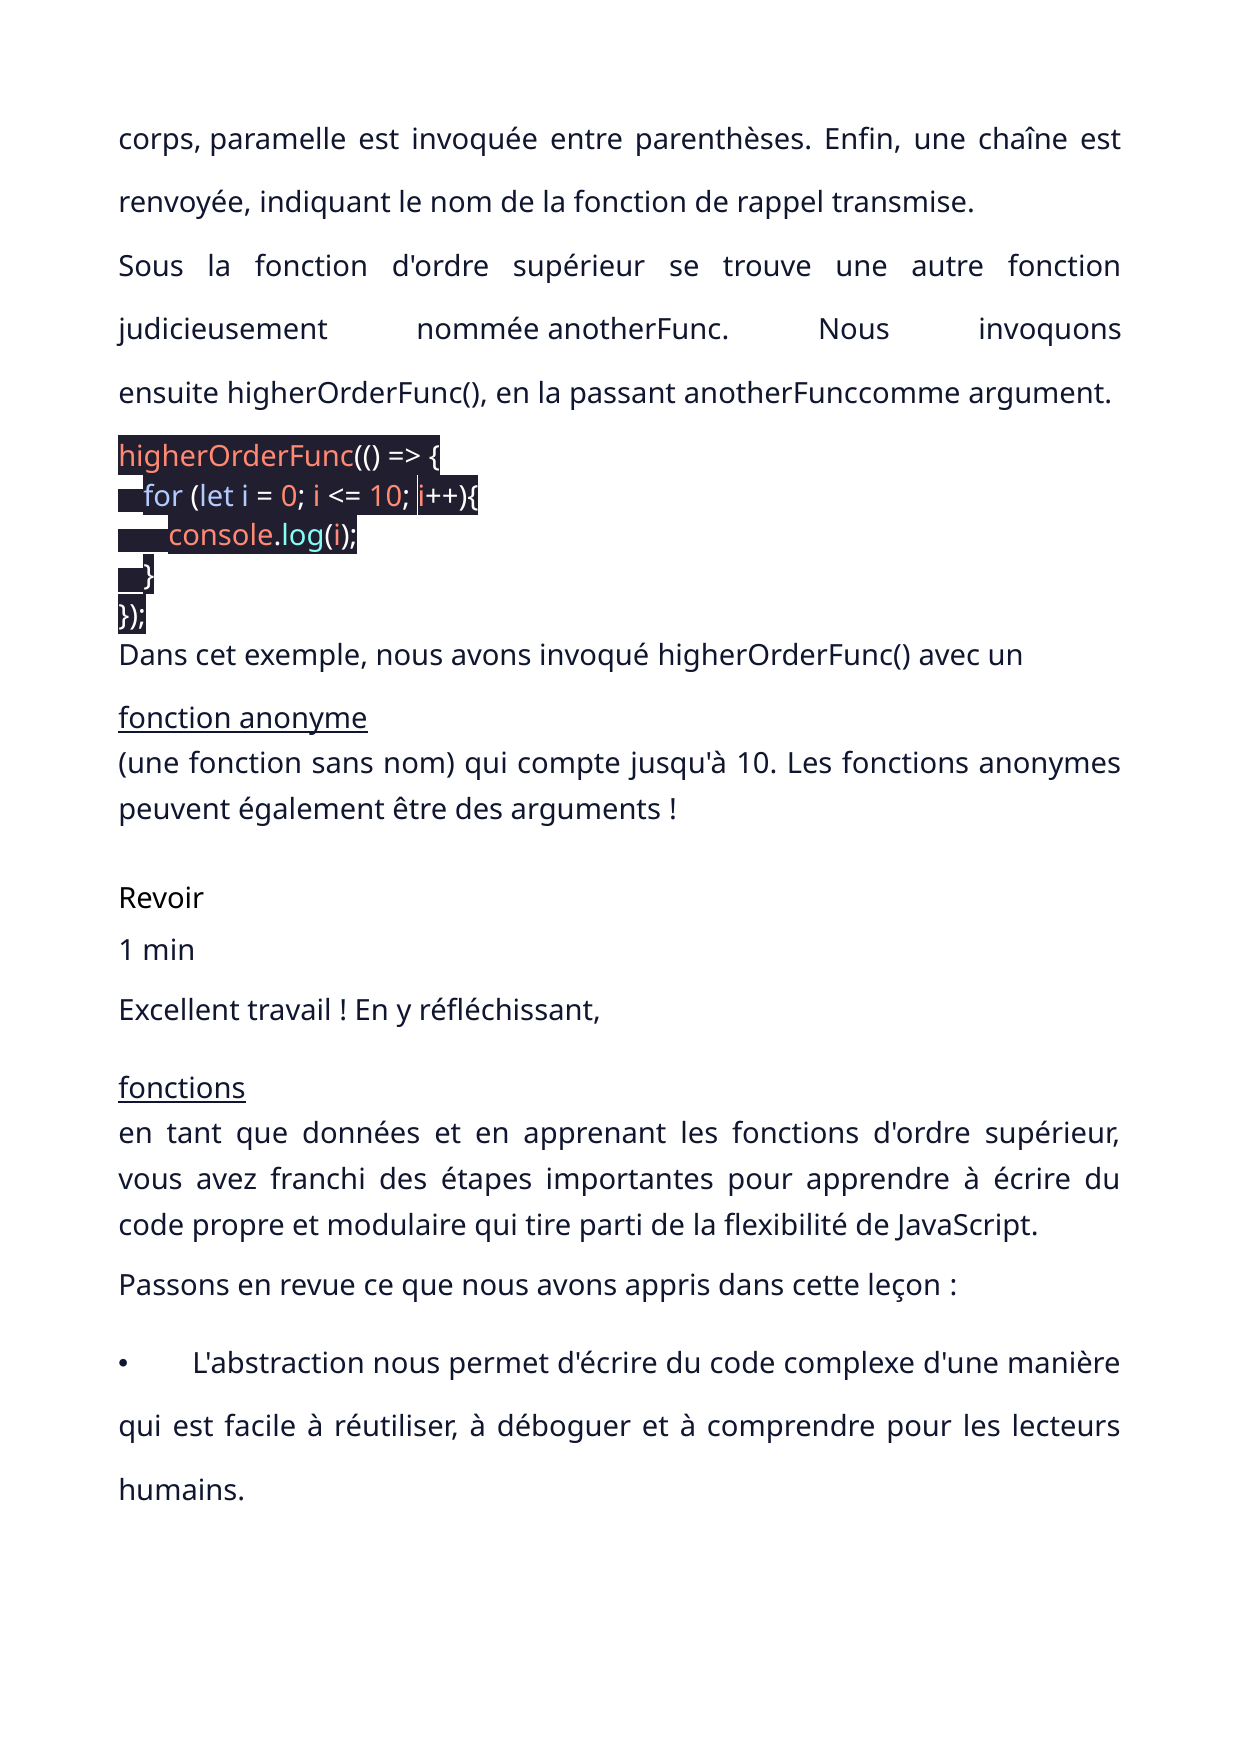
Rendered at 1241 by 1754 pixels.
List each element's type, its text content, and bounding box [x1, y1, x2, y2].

text }); [118, 594, 1122, 634]
text corps, paramelle est invoquée entre parenthèses. Enfin, une chaîne est renvoyée, indiquant le nom de la fonction de rappel transmise. [118, 118, 1122, 221]
subtitle Revoir [118, 877, 1122, 917]
text Dans cet exemple, nous avons invoqué higherOrderFunc() avec un [118, 634, 1122, 673]
text en tant que données et en apprenant les fonctions d'ordre supérieur, vous avez franchi des étapes importantes pour apprendre à écrire du code propre et modulaire qui tire parti de la flexibilité de JavaScript. [118, 1113, 1122, 1244]
text 1 min [118, 929, 1122, 969]
text console.log(i); [118, 515, 1122, 554]
list L'abstraction nous permet d'écrire du code complexe d'une manière qui est facile à réutiliser, à déboguer et à comprendre pour les lecteurs humains. [118, 1342, 1122, 1509]
text higherOrderFunc(() => { [118, 435, 1122, 475]
text Sous la fonction d'ordre supérieur se trouve une autre fonction judicieusement nommée anotherFunc. Nous invoquons ensuite higherOrderFunc(), en la passant anotherFunccomme argument. [118, 245, 1122, 412]
text Excellent travail ! En y réfléchissant, [118, 989, 1122, 1029]
text (une fonction sans nom) qui compte jusqu'à 10. Les fonctions anonymes peuvent également être des arguments ! [118, 743, 1122, 828]
text fonction anonyme [118, 697, 1122, 737]
text fonctions [118, 1067, 1122, 1107]
text for (let i = 0; i <= 10; i++){ [118, 475, 1122, 515]
text Passons en revue ce que nous avons appris dans cette leçon : [118, 1264, 1122, 1304]
text } [118, 554, 1122, 594]
